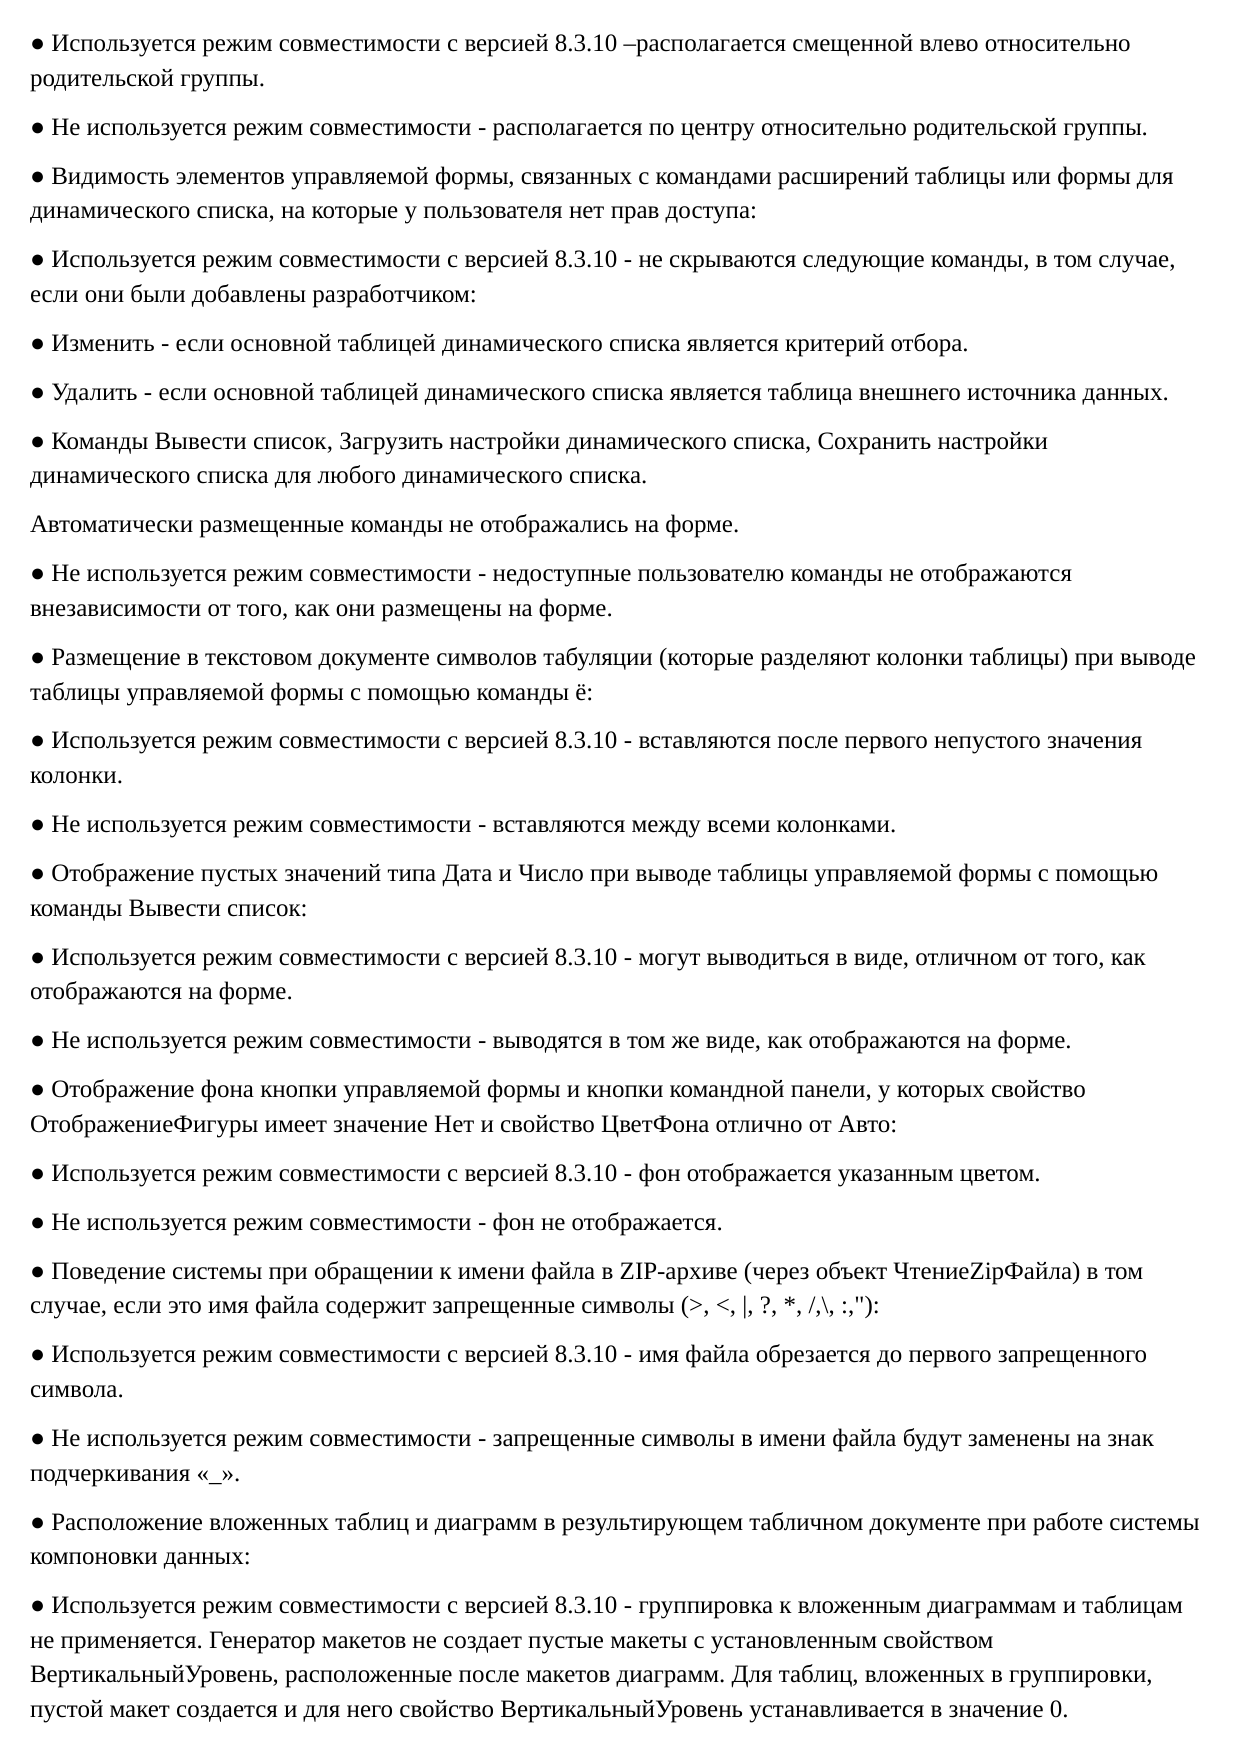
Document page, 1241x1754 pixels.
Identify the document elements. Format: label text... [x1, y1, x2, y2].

text ● Команды Вывести список, Загрузить настройки динамического списка, Сохранить настройки динамического списка для любого динамического списка. [30, 426, 1211, 489]
text ● Не используется режим совместимости ‑ вставляются между всеми колонками. [30, 809, 1211, 838]
text ● Изменить ‑ если основной таблицей динамического списка является критерий отбора. [30, 328, 1211, 357]
text ● Расположение вложенных таблиц и диаграмм в результирующем табличном документе при работе системы компоновки данных: [30, 1507, 1211, 1570]
text ● Отображение фона кнопки управляемой формы и кнопки командной панели, у которых свойство ОтображениеФигуры имеет значение Нет и свойство ЦветФона отлично от Авто: [30, 1074, 1211, 1138]
text Автоматически размещенные команды не отображались на форме. [30, 509, 1211, 538]
text ● Используется режим совместимости с версией 8.3.10 ‑ вставляются после первого непустого значения колонки. [30, 726, 1211, 789]
text ● Удалить ‑ если основной таблицей динамического списка является таблица внешнего источника данных. [30, 377, 1211, 406]
text ● Используется режим совместимости с версией 8.3.10 ‑ имя файла обрезается до первого запрещенного символа. [30, 1339, 1211, 1403]
text ● Используется режим совместимости с версией 8.3.10 ‑ могут выводиться в виде, отличном от того, как отображаются на форме. [30, 942, 1211, 1005]
text ● Не используется режим совместимости ‑ располагается по центру относительно родительской группы. [30, 112, 1211, 140]
text ● Не используется режим совместимости ‑ фон не отображается. [30, 1207, 1211, 1236]
text ● Используется режим совместимости с версией 8.3.10 ‑ фон отображается указанным цветом. [30, 1158, 1211, 1187]
text ● Размещение в текстовом документе символов табуляции (которые разделяют колонки таблицы) при выводе таблицы управляемой формы с помощью команды ё: [30, 642, 1211, 705]
text ● Используется режим совместимости с версией 8.3.10 ‑ не скрываются следующие команды, в том случае, если они были добавлены разработчиком: [30, 244, 1211, 307]
text ● Не используется режим совместимости ‑ недоступные пользователю команды не отображаются внезависимости от того, как они размещены на форме. [30, 558, 1211, 622]
text ● Поведение системы при обращении к имени файла в ZIP-архиве (через объект ЧтениеZipФайла) в том случае, если это имя файла содержит запрещенные символы (>, <, |, ?, *, /,\, :,"): [30, 1256, 1211, 1319]
text ● Не используется режим совместимости ‑ запрещенные символы в имени файла будут заменены на знак подчеркивания «_». [30, 1423, 1211, 1486]
text ● Используется режим совместимости с версией 8.3.10 ‑ группировка к вложенным диаграммам и таблицам не применяется. Генератор макетов не создает пустые макеты с установленным свойством ВертикальныйУровень, расположенные после макетов диаграмм. Для таблиц, вложенных в группировки, пустой макет создается и для него свойство ВертикальныйУровень устанавливается в значение 0. [30, 1590, 1211, 1722]
text ● Видимость элементов управляемой формы, связанных с командами расширений таблицы или формы для динамического списка, на которые у пользователя нет прав доступа: [30, 161, 1211, 224]
text ● Используется режим совместимости с версией 8.3.10 –располагается смещенной влево относительно родительской группы. [30, 28, 1211, 91]
text ● Отображение пустых значений типа Дата и Число при выводе таблицы управляемой формы с помощью команды Вывести список: [30, 858, 1211, 921]
text ● Не используется режим совместимости ‑ выводятся в том же виде, как отображаются на форме. [30, 1025, 1211, 1054]
